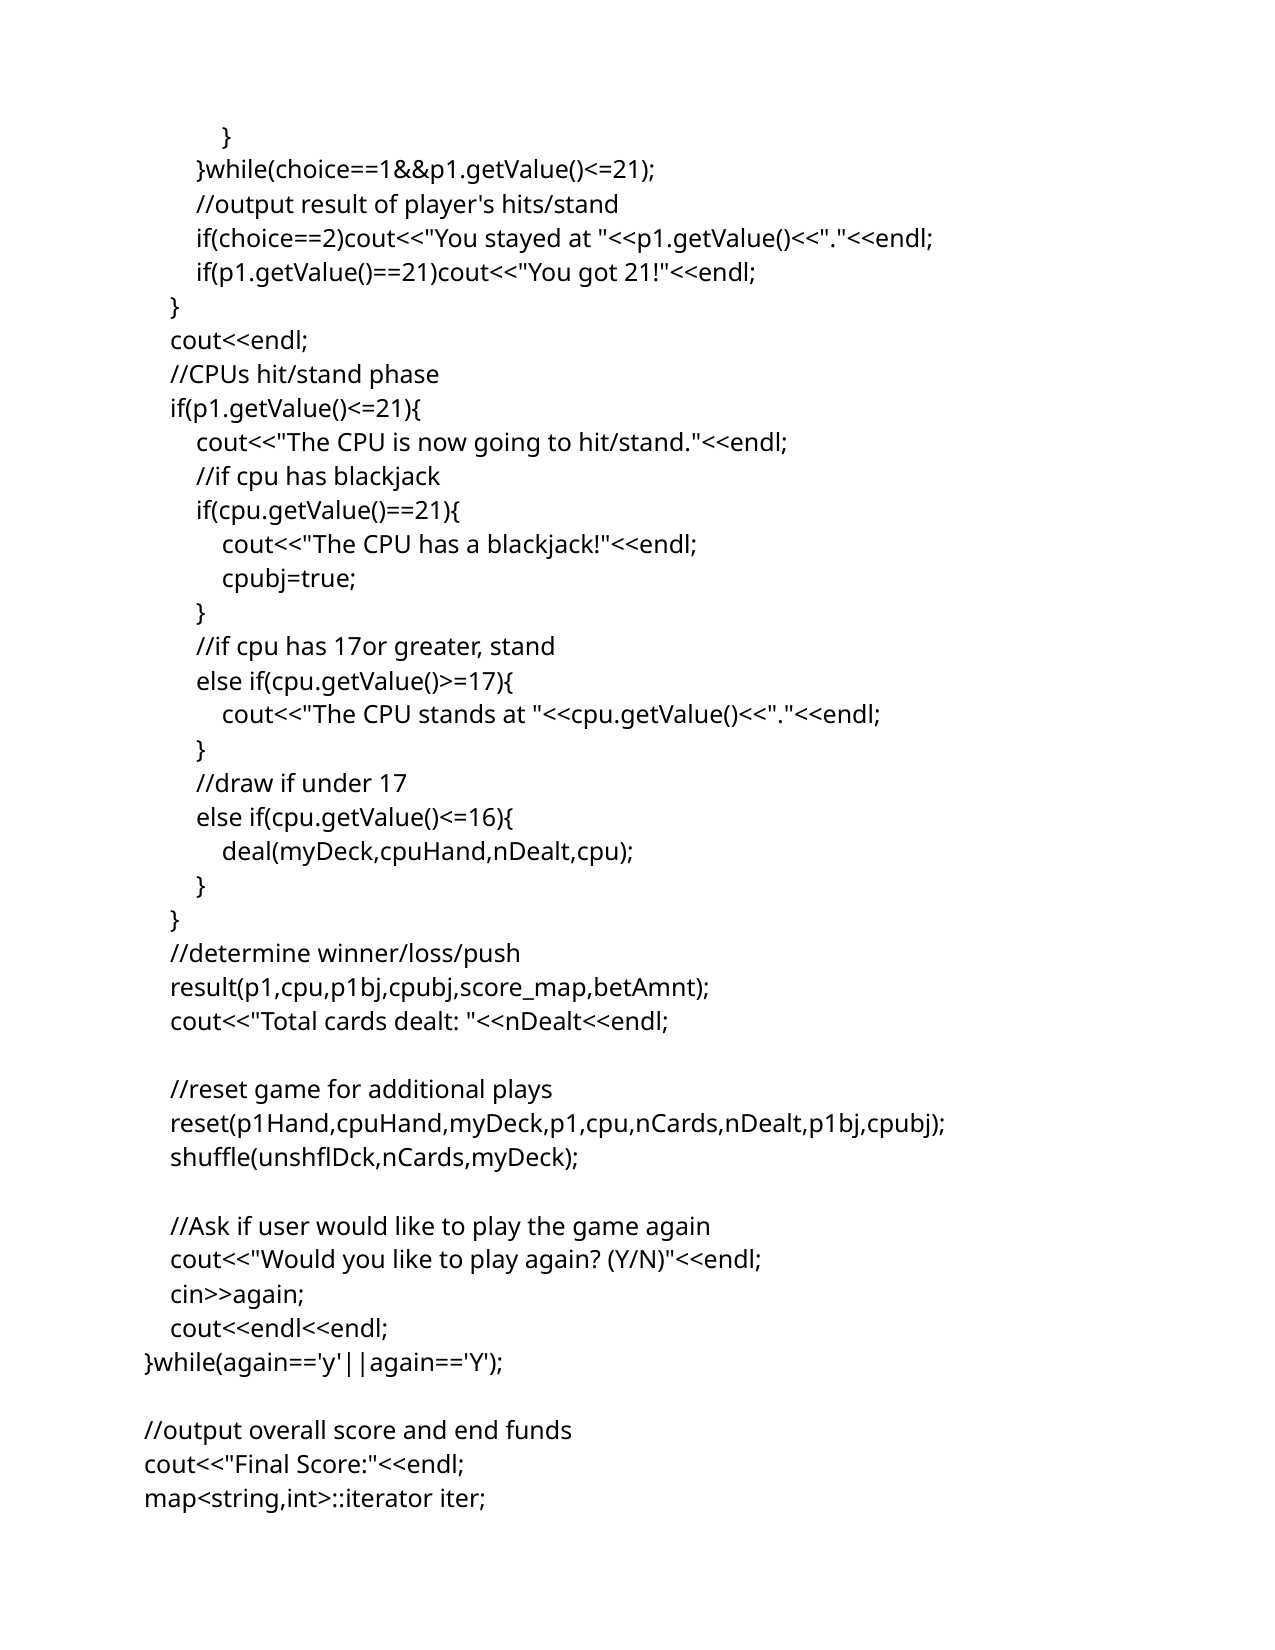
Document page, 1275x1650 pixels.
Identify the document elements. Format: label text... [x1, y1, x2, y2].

text cout<<"Would you like to play again? (Y/N)"<<endl; [118, 1242, 1157, 1276]
text if(choice==2)cout<<"You stayed at "<<p1.getValue()<<"."<<endl; [118, 220, 1157, 254]
text //if cpu has blackjack [118, 459, 1157, 493]
text } [118, 867, 1157, 902]
text } [118, 118, 1157, 152]
text reset(p1Hand,cpuHand,myDeck,p1,cpu,nCards,nDealt,p1bj,cpubj); [118, 1106, 1157, 1140]
text map<string,int>::iterator iter; [118, 1481, 1157, 1515]
text } [118, 288, 1157, 322]
text cout<<"The CPU stands at "<<cpu.getValue()<<"."<<endl; [118, 697, 1157, 731]
text //draw if under 17 [118, 765, 1157, 799]
text //output overall score and end funds [118, 1412, 1157, 1447]
text cout<<"The CPU has a blackjack!"<<endl; [118, 527, 1157, 561]
text }while(again=='y'||again=='Y'); [118, 1344, 1157, 1378]
text //Ask if user would like to play the game again [118, 1208, 1157, 1242]
text else if(cpu.getValue()>=17){ [118, 663, 1157, 697]
text //if cpu has 17or greater, stand [118, 629, 1157, 663]
text result(p1,cpu,p1bj,cpubj,score_map,betAmnt); [118, 970, 1157, 1004]
text //determine winner/loss/push [118, 936, 1157, 970]
text cin>>again; [118, 1276, 1157, 1310]
text cout<<endl; [118, 322, 1157, 357]
text else if(cpu.getValue()<=16){ [118, 799, 1157, 833]
text cout<<endl<<endl; [118, 1310, 1157, 1344]
text cout<<"Total cards dealt: "<<nDealt<<endl; [118, 1004, 1157, 1038]
text } [118, 595, 1157, 629]
text //output result of player's hits/stand [118, 186, 1157, 220]
text if(p1.getValue()<=21){ [118, 391, 1157, 425]
text if(cpu.getValue()==21){ [118, 493, 1157, 527]
text }while(choice==1&&p1.getValue()<=21); [118, 152, 1157, 186]
text } [118, 902, 1157, 936]
text } [118, 731, 1157, 765]
text shuffle(unshflDck,nCards,myDeck); [118, 1140, 1157, 1174]
text cpubj=true; [118, 561, 1157, 595]
text cout<<"Final Score:"<<endl; [118, 1447, 1157, 1481]
text deal(myDeck,cpuHand,nDealt,cpu); [118, 833, 1157, 867]
text //CPUs hit/stand phase [118, 357, 1157, 391]
text cout<<"The CPU is now going to hit/stand."<<endl; [118, 425, 1157, 459]
text //reset game for additional plays [118, 1072, 1157, 1106]
text if(p1.getValue()==21)cout<<"You got 21!"<<endl; [118, 254, 1157, 288]
